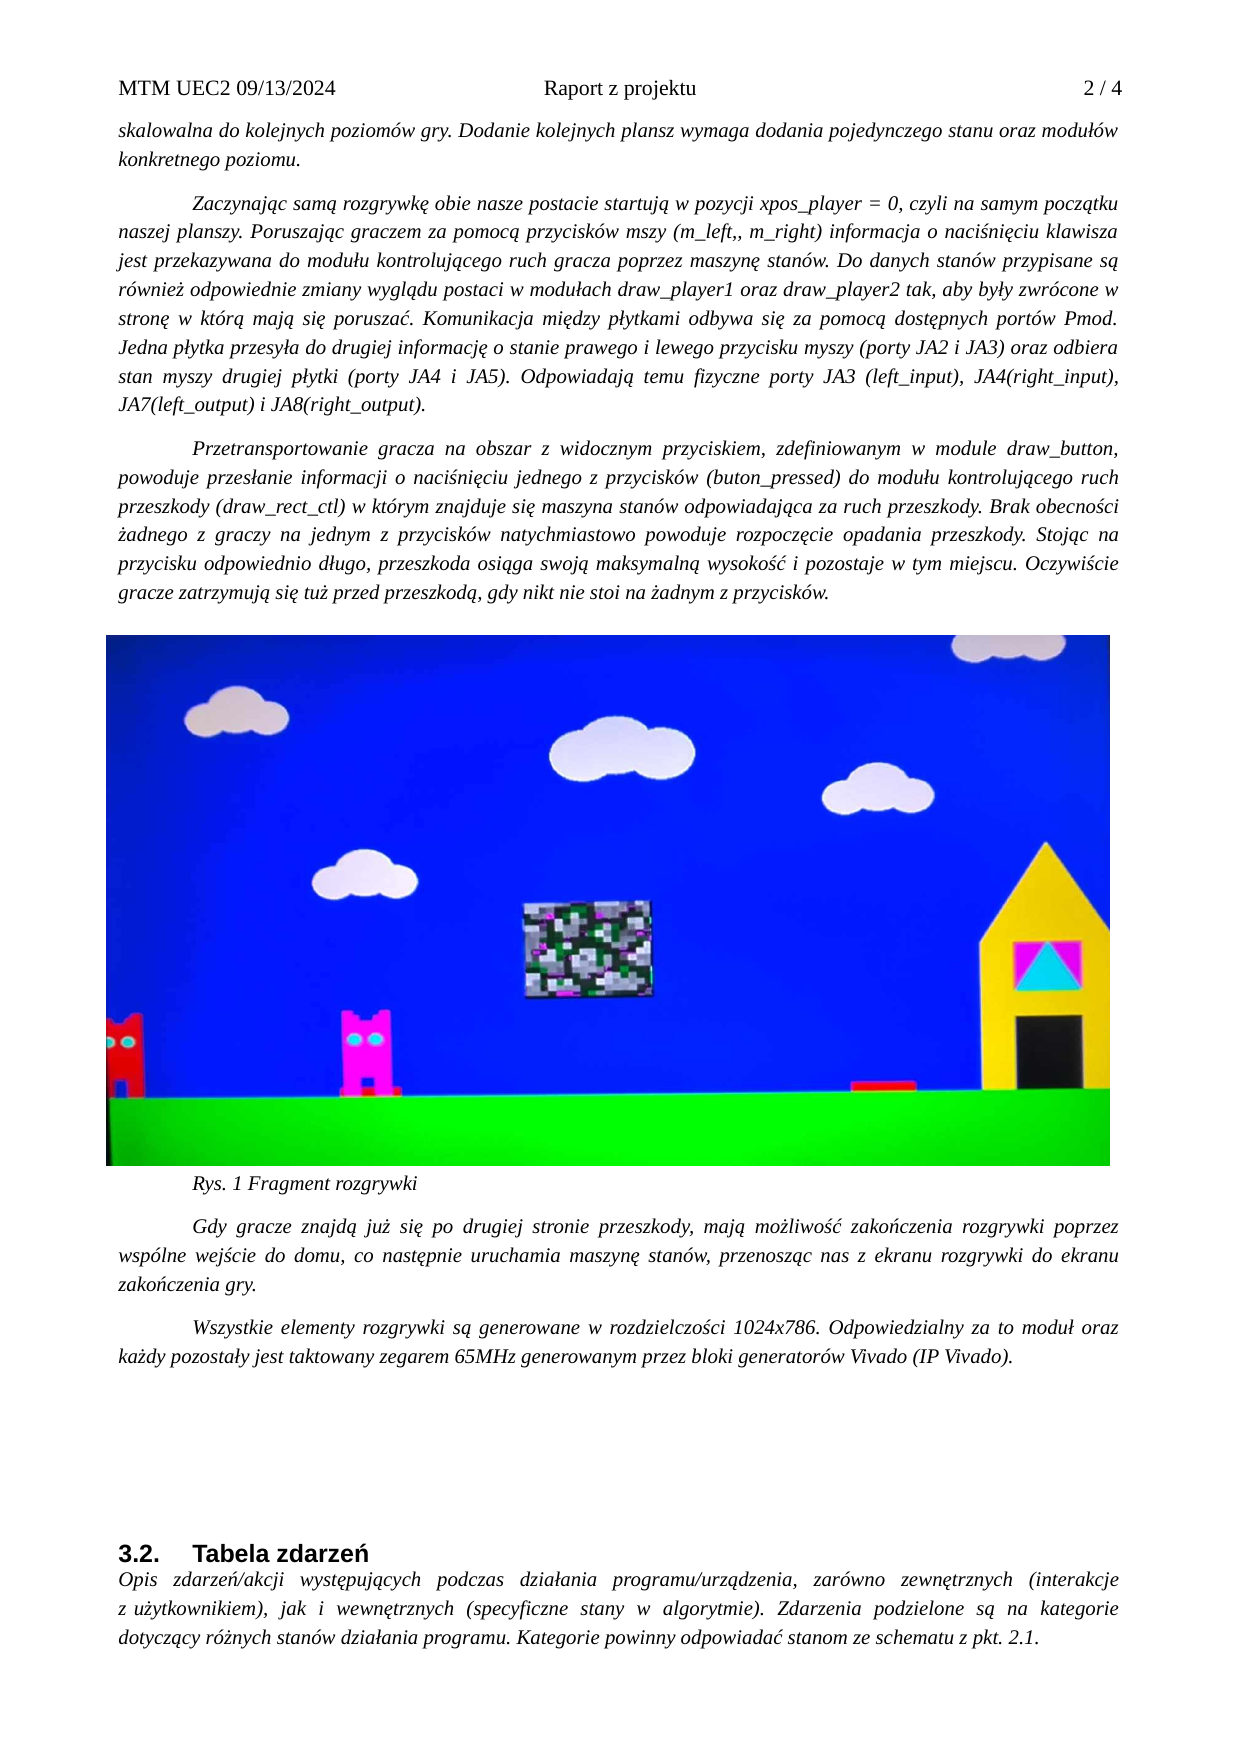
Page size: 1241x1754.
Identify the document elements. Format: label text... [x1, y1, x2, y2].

text Rys. 1 Fragment rozgrywki [118, 623, 1122, 1194]
subtitle Tabela zdarzeń [118, 1538, 1122, 1567]
picture [106, 635, 1110, 1166]
text Gdy gracze znajdą już się po drugiej stronie przeszkody, mają możliwość zakończenia rozgrywki poprzez wspólne wejście do domu, co następnie uruchamia maszynę stanów, przenosząc nas z ekranu rozgrywki do ekranu zakończenia gry. [118, 1214, 1122, 1296]
text Opis zdarzeń/akcji występujących podczas działania programu/urządzenia, zarówno zewnętrznych (interakcje z użytkownikiem), jak i wewnętrznych (specyficzne stany w algorytmie). Zdarzenia podzielone są na kategorie dotyczący różnych stanów działania programu. Kategorie powinny odpowiadać stanom ze schematu z pkt. 2.1. [118, 1567, 1122, 1649]
text skalowalna do kolejnych poziomów gry. Dodanie kolejnych plansz wymaga dodania pojedynczego stanu oraz modułów konkretnego poziomu. [118, 118, 1122, 171]
text Zaczynając samą rozgrywkę obie nasze postacie startują w pozycji xpos_player = 0, czyli na samym początku naszej planszy. Poruszając graczem za pomocą przycisków mszy (m_left,, m_right) informacja o naciśnięciu klawisza jest przekazywana do modułu kontrolującego ruch gracza poprzez maszynę stanów. Do danych stanów przypisane są również odpowiednie zmiany wyglądu postaci w modułach draw_player1 oraz draw_player2 tak, aby były zwrócone w stronę w którą mają się poruszać. Komunikacja między płytkami odbywa się za pomocą dostępnych portów Pmod. Jedna płytka przesyła do drugiej informację o stanie prawego i lewego przycisku myszy (porty JA2 i JA3) oraz odbiera stan myszy drugiej płytki (porty JA4 i JA5). Odpowiadają temu fizyczne porty JA3 (left_input), JA4(right_input), JA7(left_output) i JA8(right_output). [118, 190, 1122, 416]
text Wszystkie elementy rozgrywki są generowane w rozdzielczości 1024x786. Odpowiedzialny za to moduł oraz każdy pozostały jest taktowany zegarem 65MHz generowanym przez bloki generatorów Vivado (IP Vivado). [118, 1315, 1122, 1368]
text Przetransportowanie gracza na obszar z widocznym przyciskiem, zdefiniowanym w module draw_button, powoduje przesłanie informacji o naciśnięciu jednego z przycisków (buton_pressed) do modułu kontrolującego ruch przeszkody (draw_rect_ctl) w którym znajduje się maszyna stanów odpowiadająca za ruch przeszkody. Brak obecności żadnego z graczy na jednym z przycisków natychmiastowo powoduje rozpoczęcie opadania przeszkody. Stojąc na przycisku odpowiednio długo, przeszkoda osiąga swoją maksymalną wysokość i pozostaje w tym miejscu. Oczywiście gracze zatrzymują się tuż przed przeszkodą, gdy nikt nie stoi na żadnym z przycisków. [118, 436, 1122, 604]
